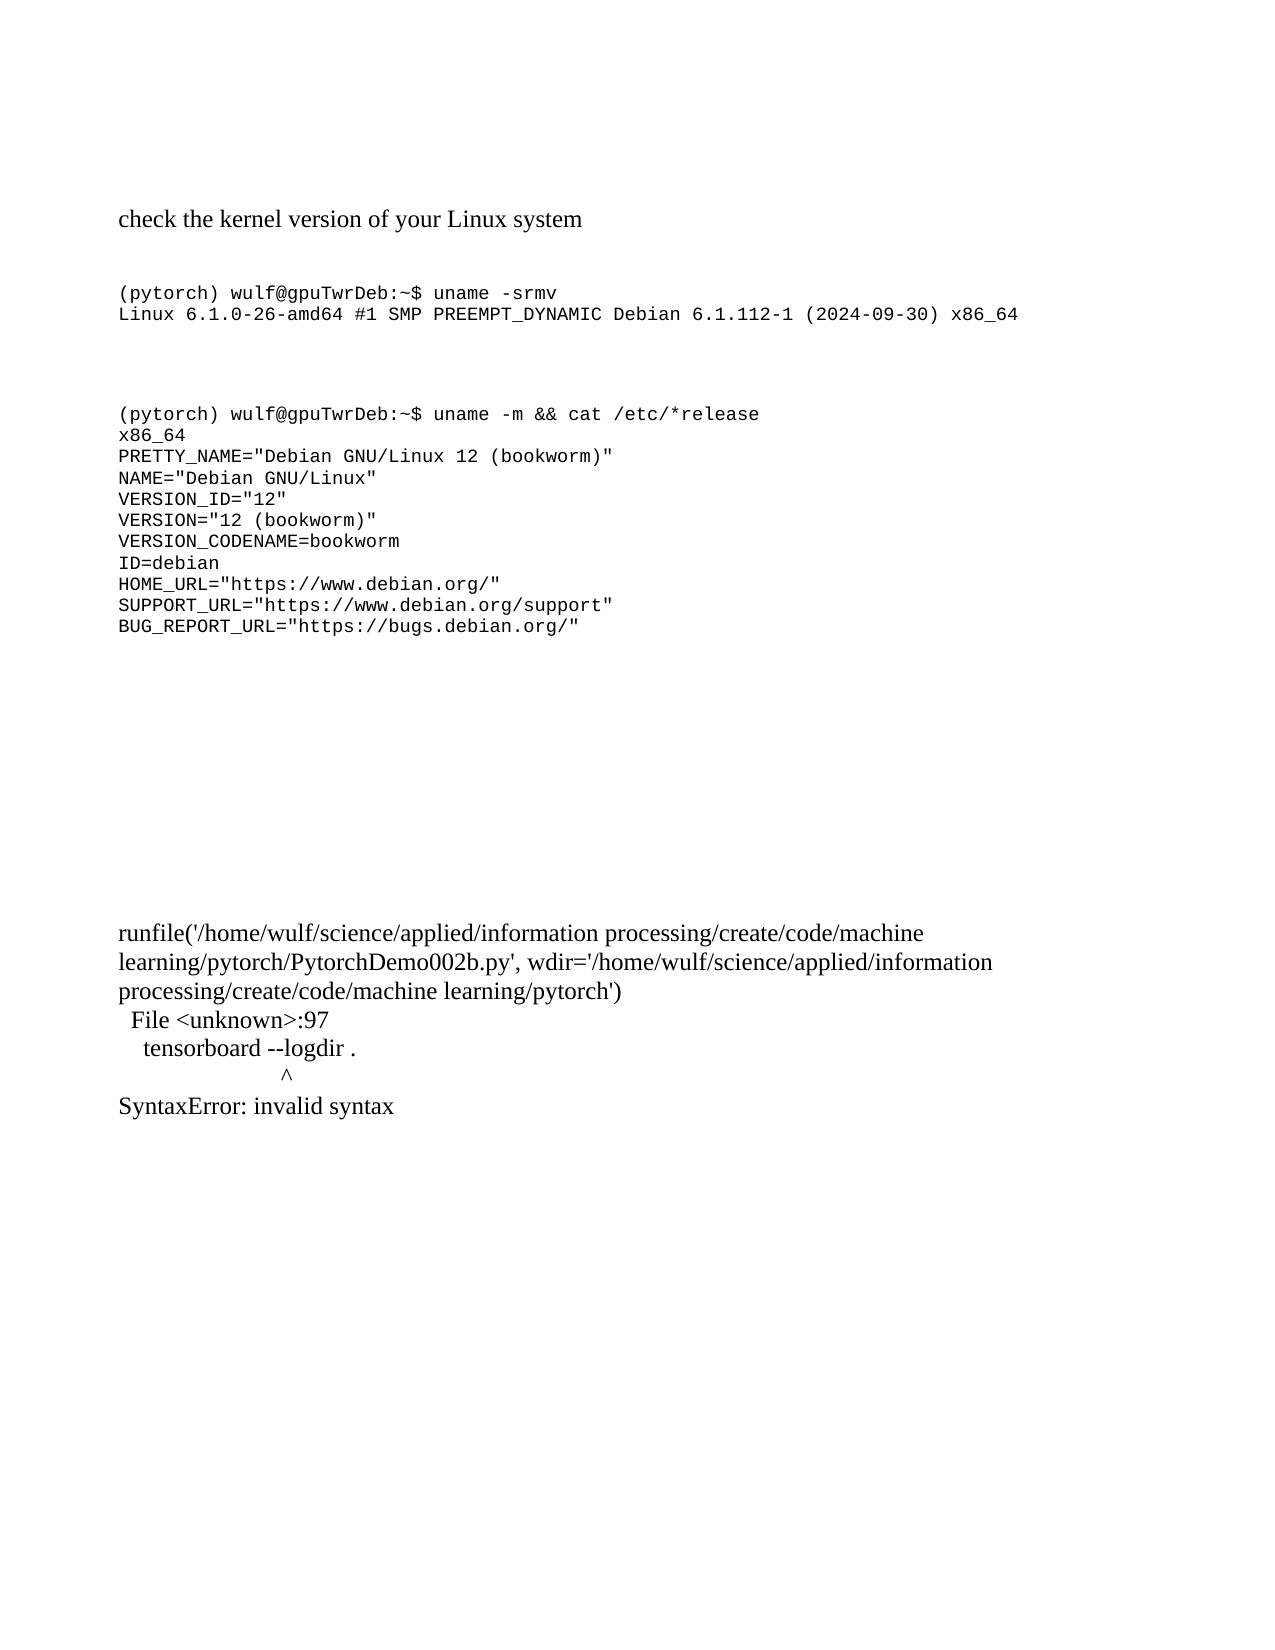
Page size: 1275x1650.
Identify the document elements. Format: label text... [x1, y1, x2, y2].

text SUPPORT_URL="https://www.debian.org/support" [118, 596, 1157, 617]
text (pytorch) wulf@gpuTwrDeb:~$ uname -srmv [118, 283, 1157, 305]
text check the kernel version of your Linux system [118, 204, 1157, 233]
text SyntaxError: invalid syntax [118, 1091, 1157, 1120]
text NAME="Debian GNU/Linux" [118, 468, 1157, 490]
text tensorboard --logdir . [118, 1033, 1157, 1062]
text File <unknown>:97 [118, 1005, 1157, 1033]
text HOME_URL="https://www.debian.org/" [118, 575, 1157, 596]
text Linux 6.1.0-26-amd64 #1 SMP PREEMPT_DYNAMIC Debian 6.1.112-1 (2024-09-30) x86_64 [118, 305, 1157, 326]
text VERSION_CODENAME=bookworm [118, 532, 1157, 553]
text VERSION_ID="12" [118, 490, 1157, 511]
text (pytorch) wulf@gpuTwrDeb:~$ uname -m && cat /etc/*release [118, 405, 1157, 426]
text runfile('/home/wulf/science/applied/information processing/create/code/machine learning/pytorch/PytorchDemo002b.py', wdir='/home/wulf/science/applied/information processing/create/code/machine learning/pytorch') [118, 918, 1157, 1005]
text BUG_REPORT_URL="https://bugs.debian.org/" [118, 617, 1157, 638]
text PRETTY_NAME="Debian GNU/Linux 12 (bookworm)" [118, 447, 1157, 468]
text ^ [118, 1062, 1157, 1091]
text VERSION="12 (bookworm)" [118, 511, 1157, 532]
text ID=debian [118, 553, 1157, 575]
text x86_64 [118, 426, 1157, 447]
